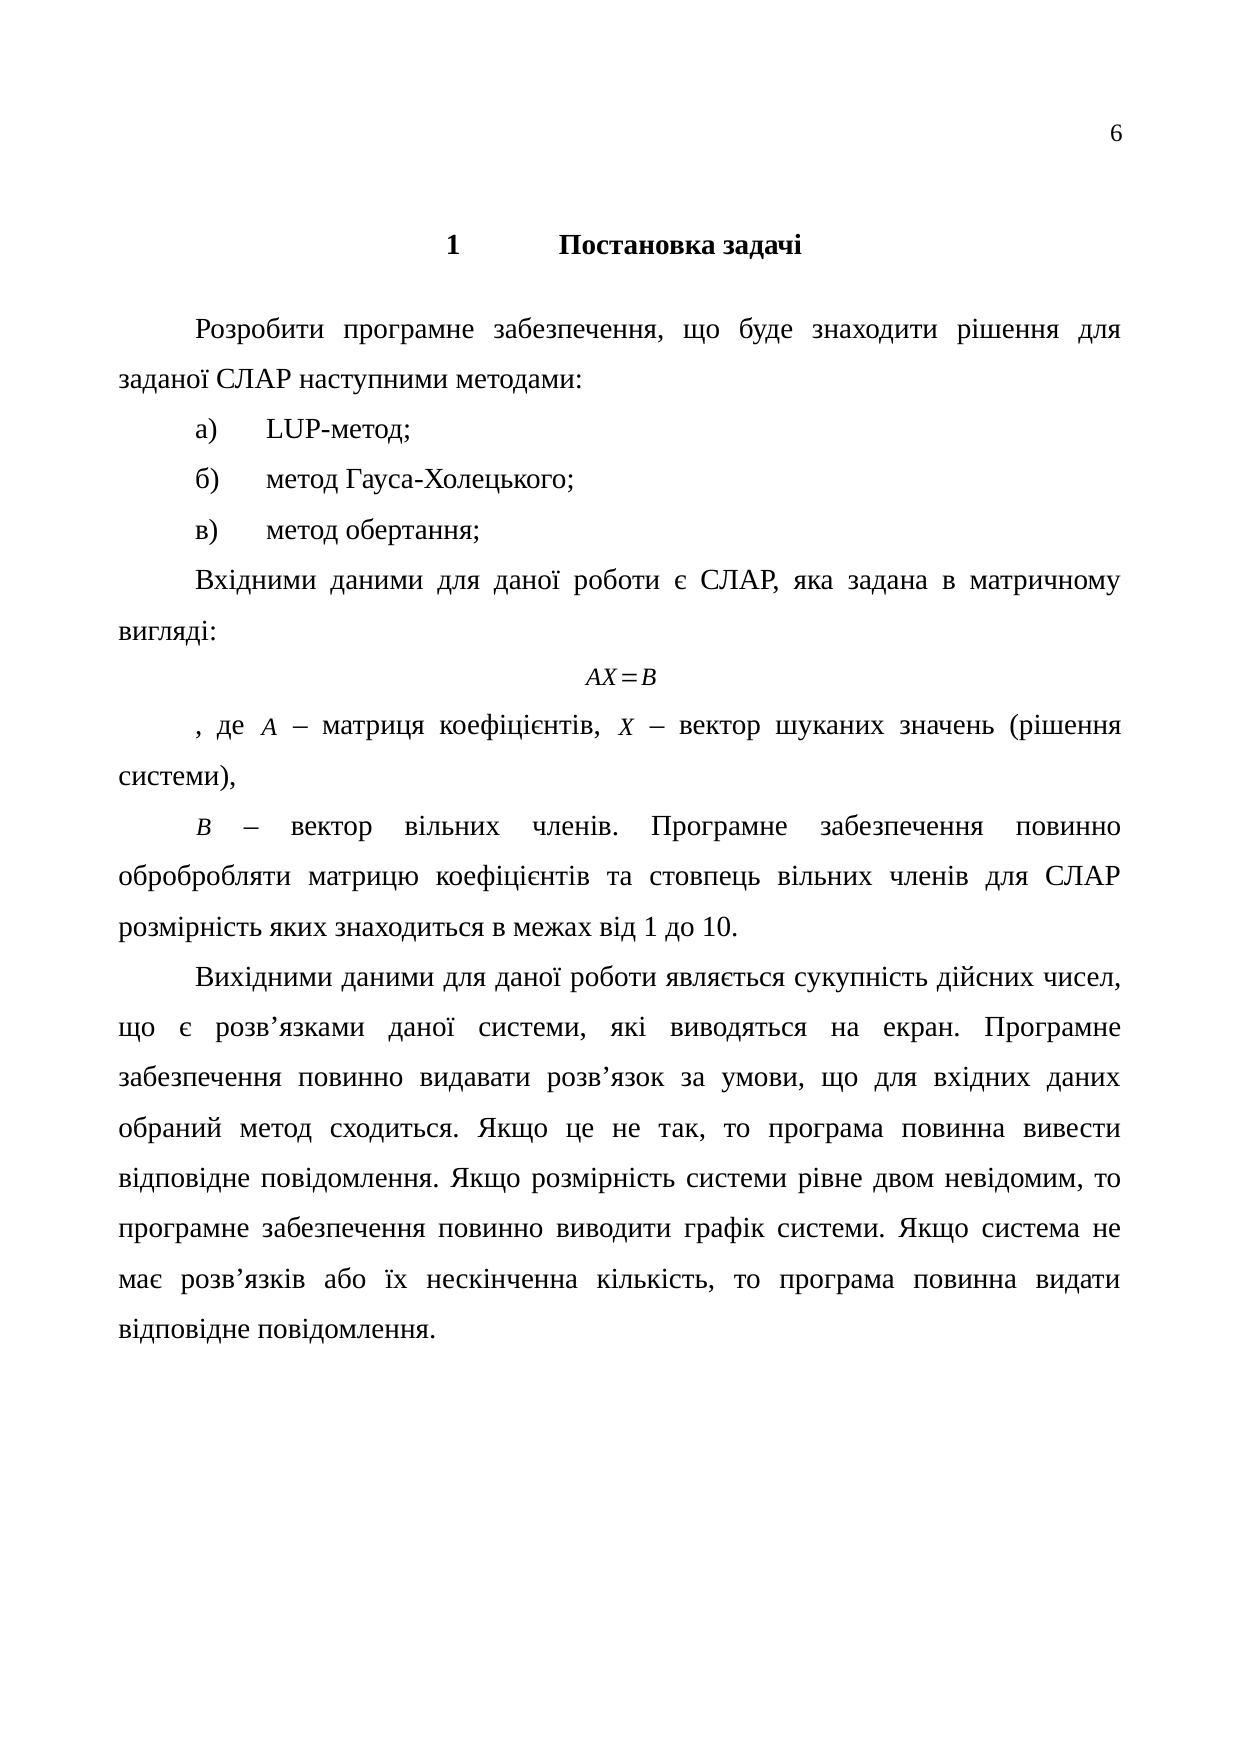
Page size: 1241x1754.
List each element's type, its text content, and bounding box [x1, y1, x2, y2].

text в) метод обертання; [118, 512, 1122, 546]
text – вектор вільних членів. Програмне забезпечення повинно обробробляти матрицю коефіцієнтів та стовпець вільних членів для СЛАР розмірність яких знаходиться в межах від 1 до 10. [118, 808, 1122, 942]
subtitle Постановка задачі [118, 227, 1122, 260]
text Вихідними даними для даної роботи являється сукупність дійсних чисел, що є розв’язками даної системи, які виводяться на екран. Програмне забезпечення повинно видавати розв’язок за умови, що для вхідних даних обраний метод сходиться. Якщо це не так, то програма повинна вивести відповідне повідомлення. Якщо розмірність системи рівне двом невідомим, то програмне забезпечення повинно виводити графік системи. Якщо система не має розв’язків або їх нескінченна кількість, то програма повинна видати відповідне повідомлення. [118, 959, 1122, 1345]
text б) метод Гауса-Холецького; [118, 462, 1122, 495]
text Вхідними даними для даної роботи є СЛАР, яка задана в матричному вигляді: [118, 562, 1122, 646]
text а) LUP-метод; [118, 411, 1122, 445]
text Розробити програмне забезпечення, що буде знаходити рішення для заданої СЛАР наступними методами: [118, 311, 1122, 394]
text , де – матриця коефіцієнтів, – вектор шуканих значень (рішення системи), [118, 707, 1122, 791]
